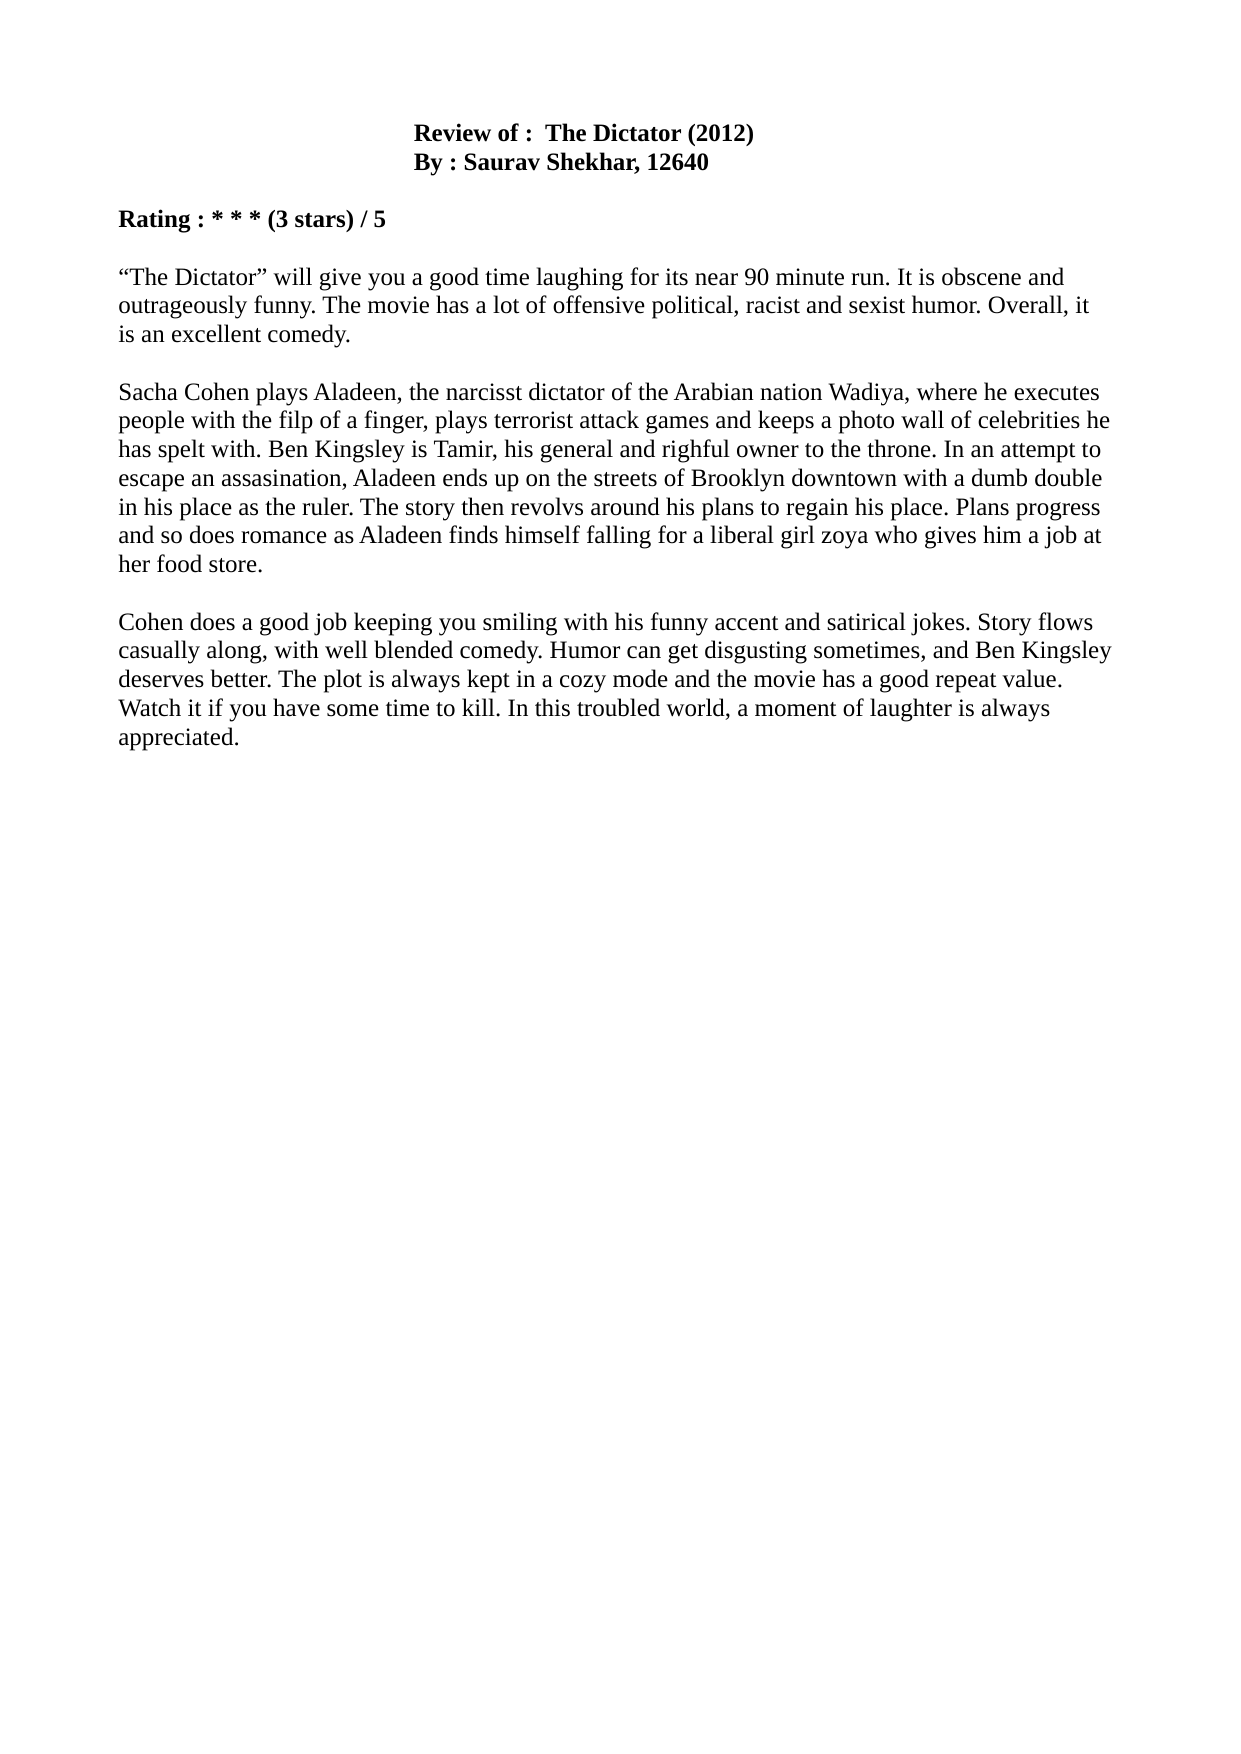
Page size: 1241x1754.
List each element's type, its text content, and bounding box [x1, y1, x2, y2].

text escape an assasination, Aladeen ends up on the streets of Brooklyn downtown with a dumb double [118, 463, 1122, 492]
text in his place as the ruler. The story then revolvs around his plans to regain his place. Plans progress [118, 492, 1122, 521]
text has spelt with. Ben Kingsley is Tamir, his general and righful owner to the throne. In an attempt to [118, 434, 1122, 463]
text Review of : The Dictator (2012) [118, 118, 1122, 147]
text people with the filp of a finger, plays terrorist attack games and keeps a photo wall of celebrities he [118, 406, 1122, 434]
text Sacha Cohen plays Aladeen, the narcisst dictator of the Arabian nation Wadiya, where he executes [118, 377, 1122, 406]
text Watch it if you have some time to kill. In this troubled world, a moment of laughter is always appreciated. [118, 693, 1122, 751]
text deserves better. The plot is always kept in a cozy mode and the movie has a good repeat value. [118, 664, 1122, 693]
text and so does romance as Aladeen finds himself falling for a liberal girl zoya who gives him a job at [118, 521, 1122, 549]
text Cohen does a good job keeping you smiling with his funny accent and satirical jokes. Story flows [118, 607, 1122, 636]
text By : Saurav Shekhar, 12640 [118, 147, 1122, 176]
text Rating : * * * (3 stars) / 5 [118, 204, 1122, 233]
text “The Dictator” will give you a good time laughing for its near 90 minute run. It is obscene and outrageously funny. The movie has a lot of offensive political, racist and sexist humor. Overall, it [118, 262, 1122, 319]
text her food store. [118, 549, 1122, 578]
text is an excellent comedy. [118, 319, 1122, 348]
text casually along, with well blended comedy. Humor can get disgusting sometimes, and Ben Kingsley [118, 636, 1122, 664]
